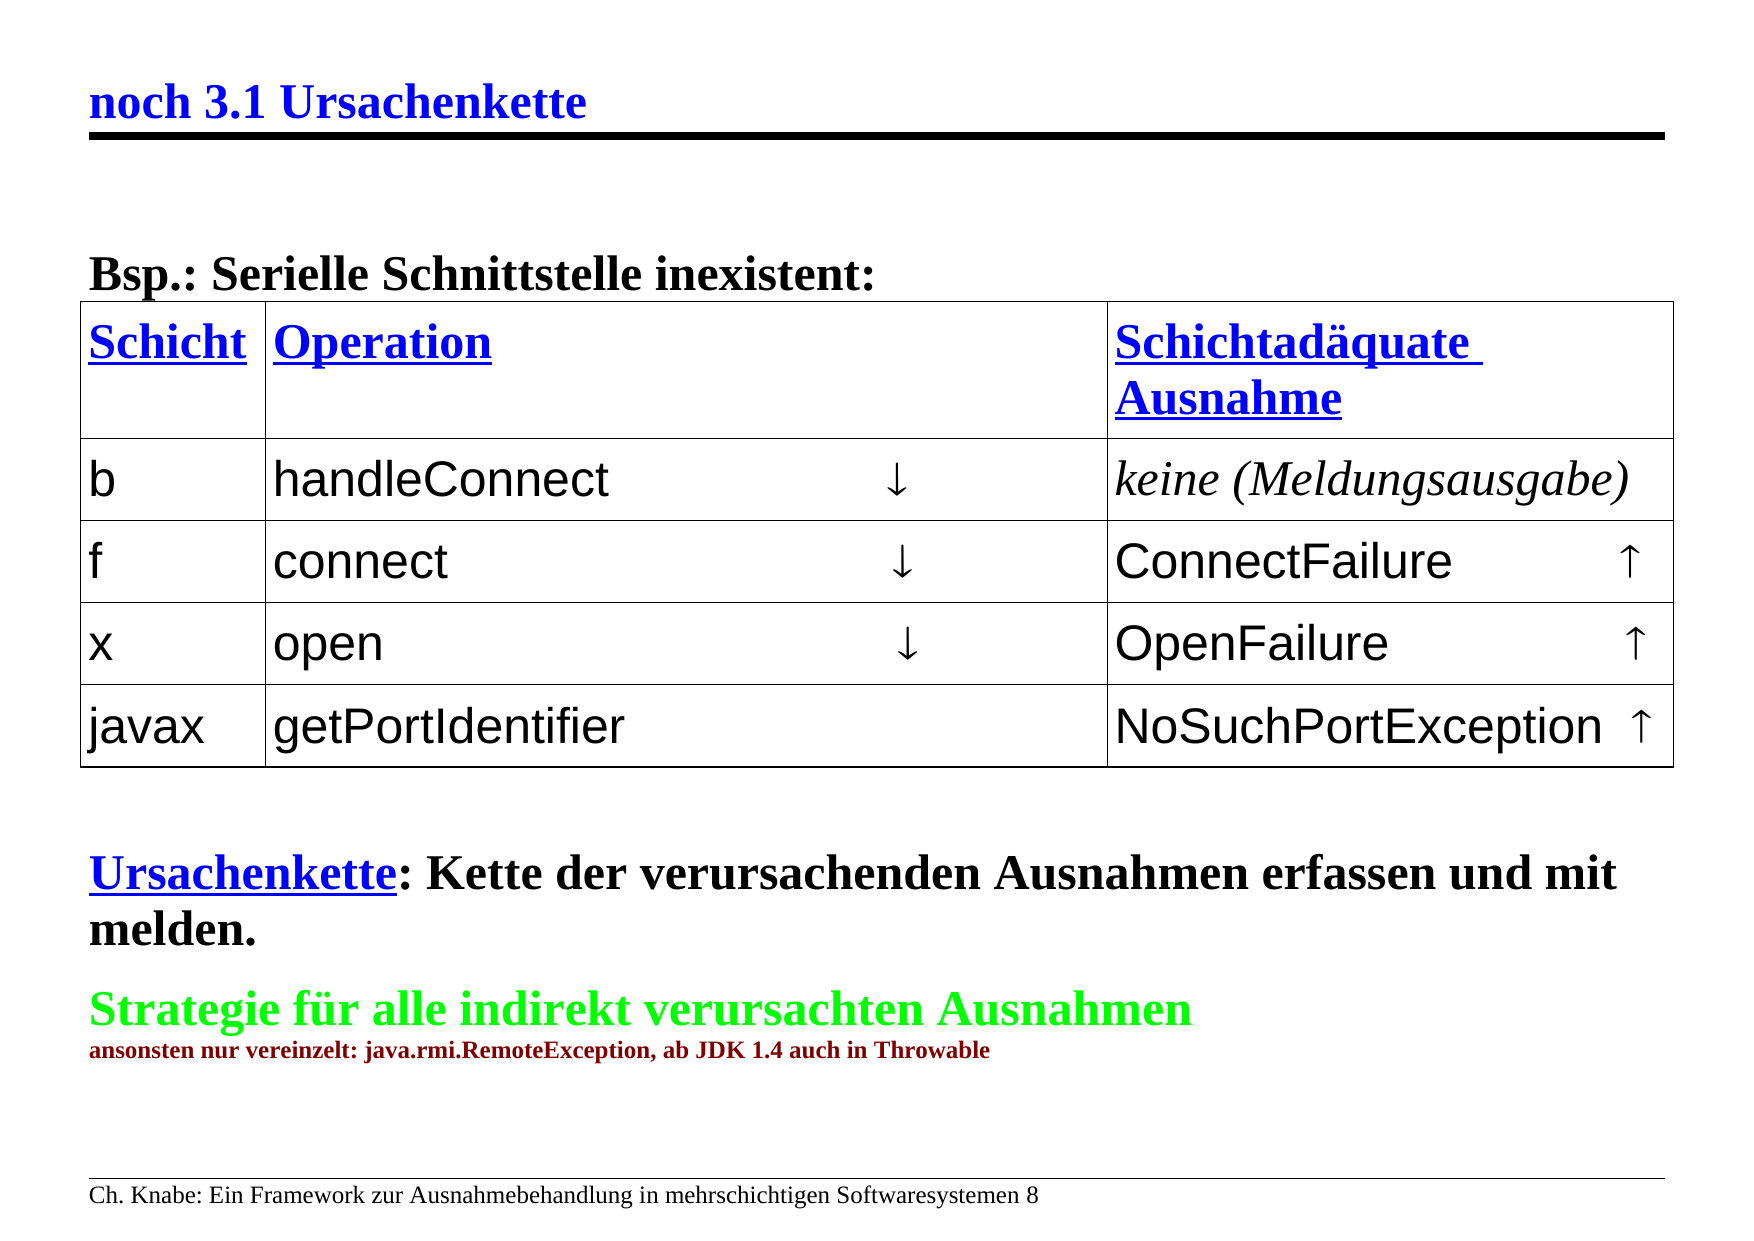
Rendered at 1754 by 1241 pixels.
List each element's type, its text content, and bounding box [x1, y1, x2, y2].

table_cell NoSuchPortException  [1108, 685, 1673, 766]
text noch 3.1 Ursachenkette [89, 74, 1665, 132]
table_cell getPortIdentifier [266, 685, 1107, 766]
table_cell OpenFailure  [1108, 603, 1673, 684]
table_cell b [81, 439, 265, 520]
table_cell connect  [266, 521, 1107, 602]
table_header Schichtadäquate Ausnahme [1108, 302, 1673, 438]
table_cell handleConnect  [266, 439, 1107, 520]
table_cell ConnectFailure  [1108, 521, 1673, 602]
text Ursachenkette: Kette der verursachenden Ausnahmen erfassen und mit melden. [89, 845, 1665, 956]
table_header Operation [266, 302, 1107, 438]
text Bsp.: Serielle Schnittstelle inexistent: [89, 245, 1665, 301]
table_cell x [81, 603, 265, 684]
text Strategie für alle indirekt verursachten Ausnahmen ansonsten nur vereinzelt: java.rmi.RemoteException, ab JDK 1.4 auch in Throwable [89, 981, 1665, 1064]
table_header Schicht [81, 302, 265, 438]
table_cell keine (Meldungsausgabe) [1108, 439, 1673, 520]
table_cell f [81, 521, 265, 602]
table_cell open  [266, 603, 1107, 684]
table_cell javax [81, 685, 265, 766]
